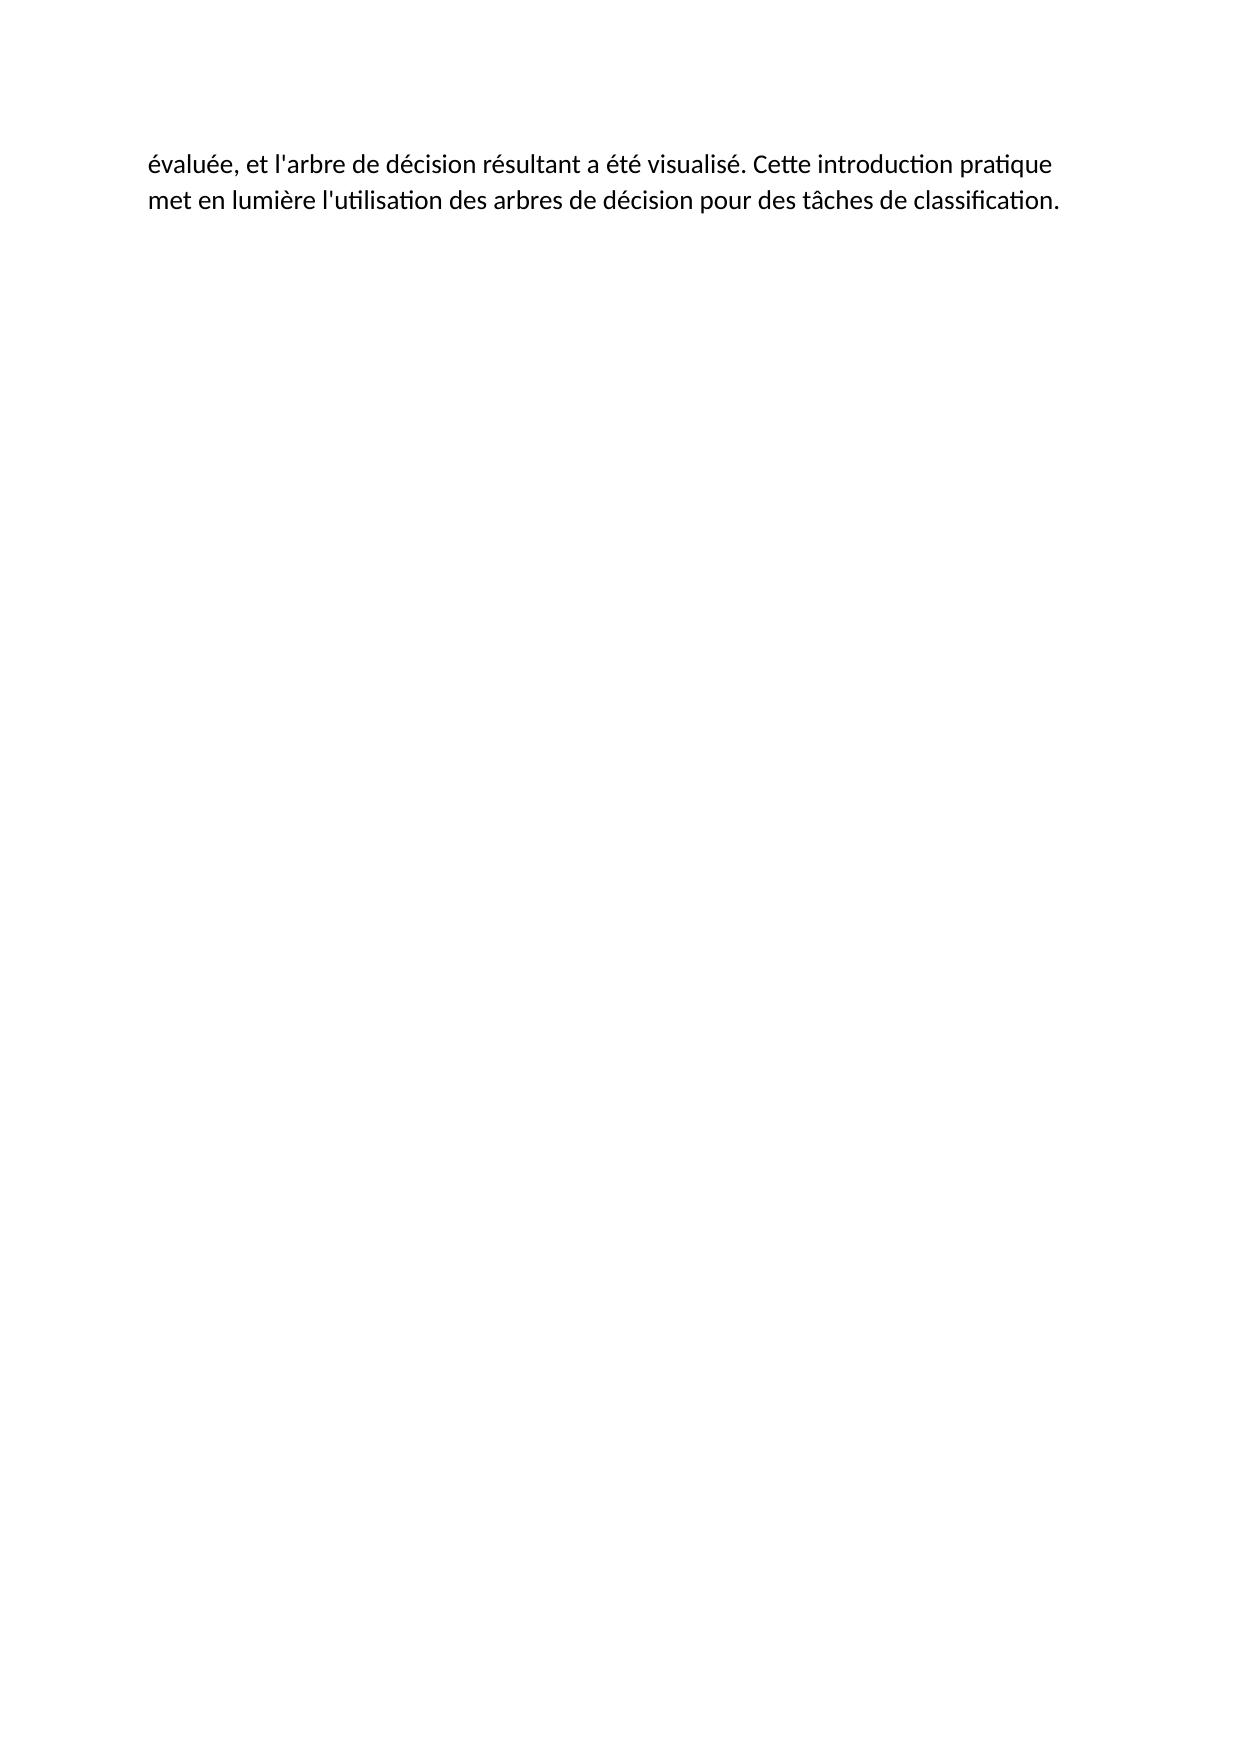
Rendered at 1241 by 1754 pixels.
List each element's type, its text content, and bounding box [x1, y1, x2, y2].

text évaluée, et l'arbre de décision résultant a été visualisé. Cette introduction pratique met en lumière l'utilisation des arbres de décision pour des tâches de classification. [148, 148, 1093, 246]
